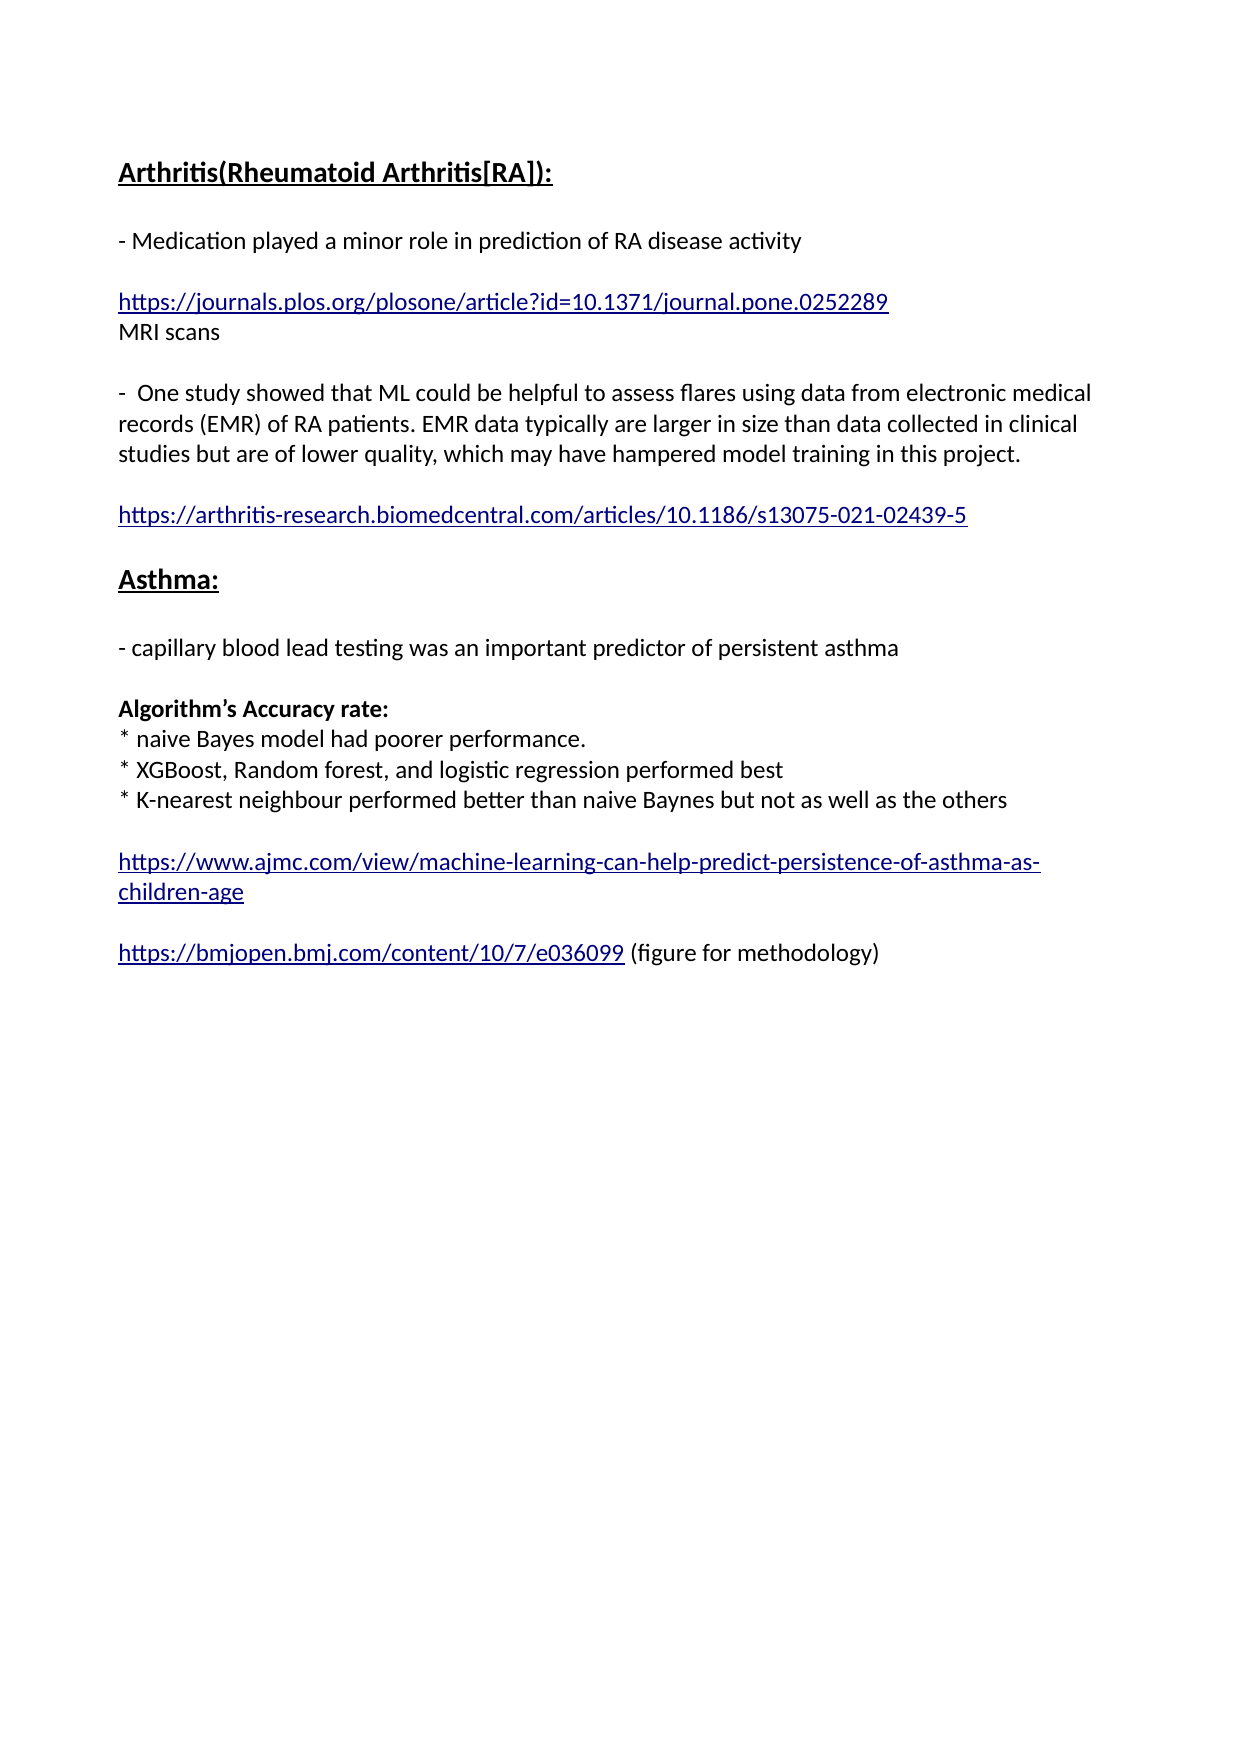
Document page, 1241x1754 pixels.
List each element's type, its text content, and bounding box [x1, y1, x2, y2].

text * K-nearest neighbour performed better than naive Baynes but not as well as the others [118, 784, 1122, 815]
text * naive Bayes model had poorer performance. [118, 723, 1122, 754]
text Asthma: [118, 561, 1122, 596]
text https://www.ajmc.com/view/machine-learning-can-help-predict-persistence-of-asthma-as-children-age [118, 846, 1122, 907]
text Arthritis(Rheumatoid Arthritis[RA]): [118, 154, 1122, 189]
text Algorithm’s Accuracy rate: [118, 693, 1122, 723]
text - Medication played a minor role in prediction of RA disease activity [118, 225, 1122, 256]
text https://journals.plos.org/plosone/article?id=10.1371/journal.pone.0252289 [118, 286, 1122, 317]
text * XGBoost, Random forest, and logistic regression performed best [118, 754, 1122, 784]
text https://arthritis-research.biomedcentral.com/articles/10.1186/s13075-021-02439-5 [118, 500, 1122, 530]
text MRI scans [118, 317, 1122, 347]
text - One study showed that ML could be helpful to assess flares using data from electronic medical records (EMR) of RA patients. EMR data typically are larger in size than data collected in clinical studies but are of lower quality, which may have hampered model training in this project. [118, 378, 1122, 469]
text https://bmjopen.bmj.com/content/10/7/e036099 (figure for methodology) [118, 937, 1122, 968]
text - capillary blood lead testing was an important predictor of persistent asthma [118, 632, 1122, 662]
